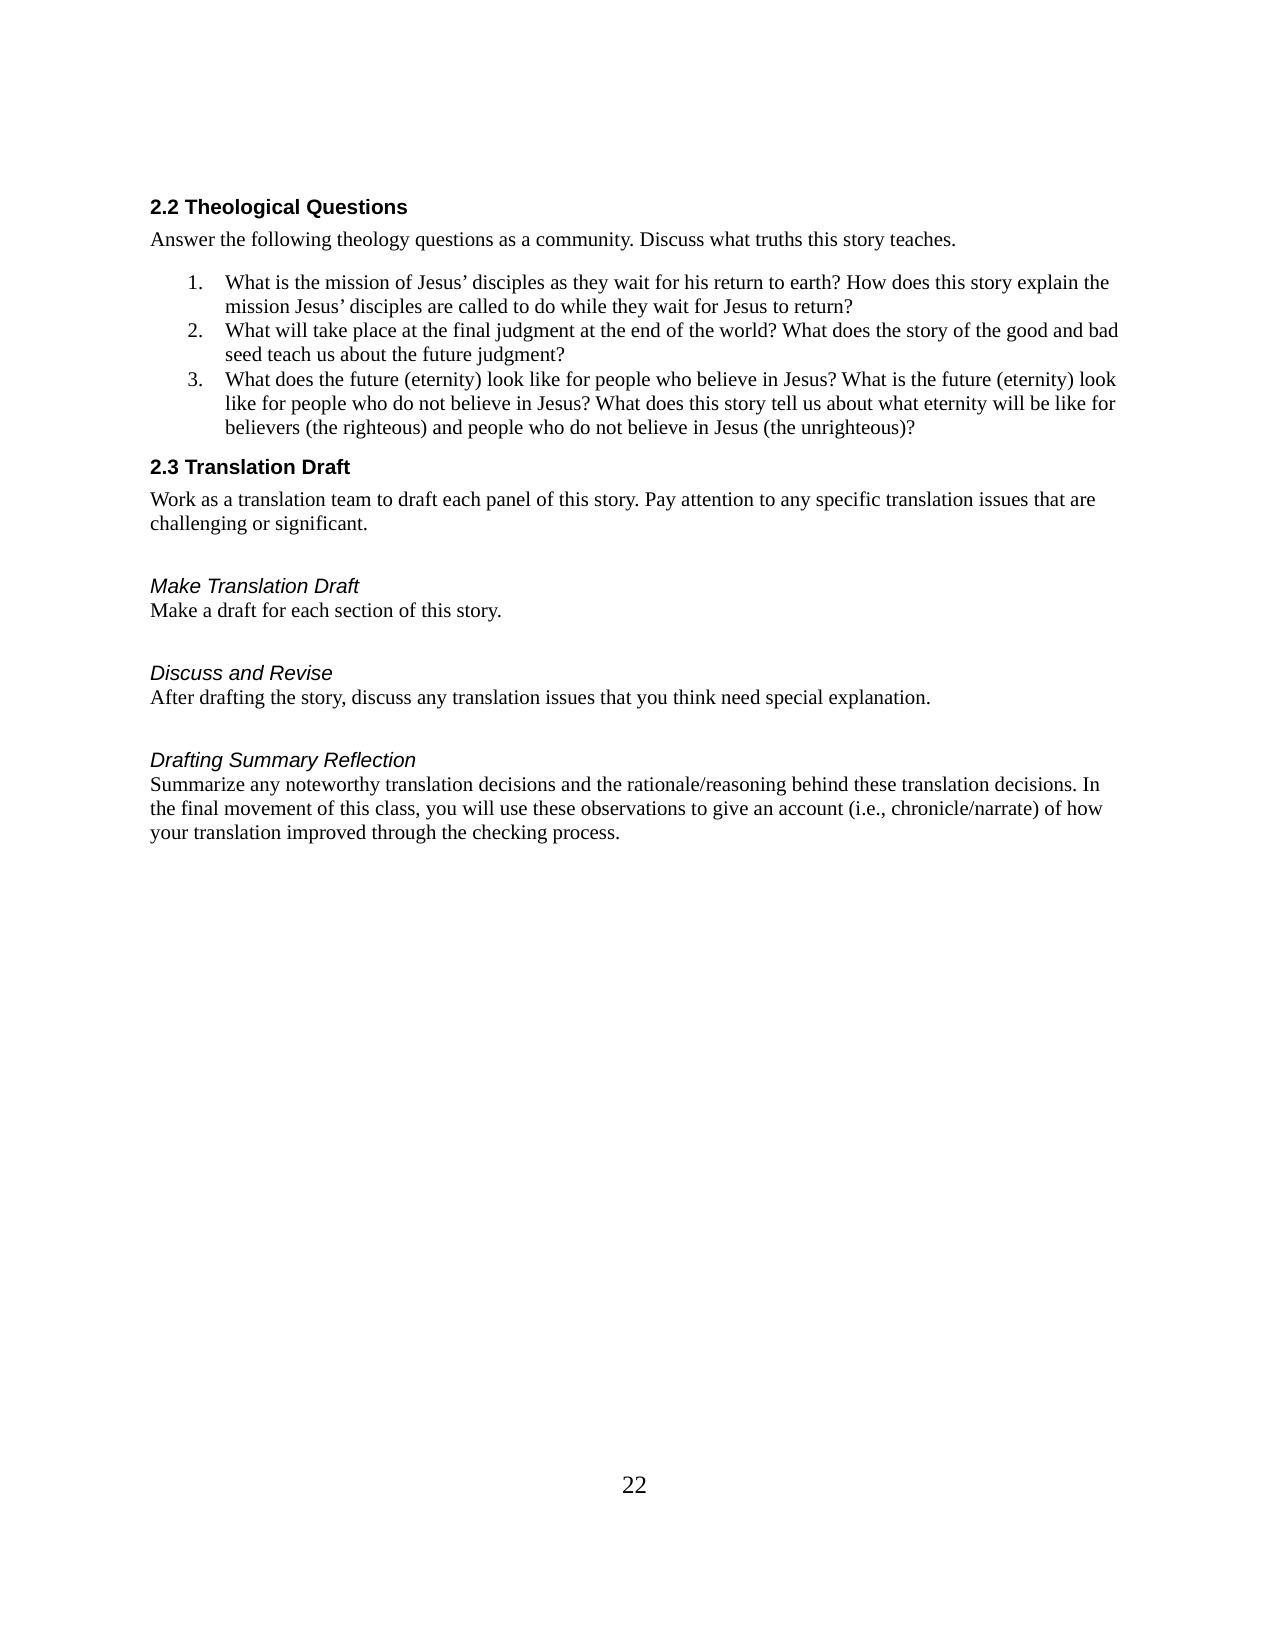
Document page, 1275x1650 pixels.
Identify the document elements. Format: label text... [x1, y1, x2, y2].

subtitle 2.2 Theological Questions [150, 195, 1125, 219]
text Make a draft for each section of this story. [150, 598, 1125, 622]
text Answer the following theology questions as a community. Discuss what truths this story teaches. [150, 227, 1125, 251]
text After drafting the story, discuss any translation issues that you think need special explanation. [150, 684, 1125, 709]
list What will take place at the final judgment at the end of the world? What does the story of the good and bad seed teach us about the future judgment? [187, 318, 1125, 366]
list What does the future (eternity) look like for people who believe in Jesus? What is the future (eternity) look like for people who do not believe in Jesus? What does this story tell us about what eternity will be like for believers (the righteous) and people who do not believe in Jesus (the unrighteous)? [187, 366, 1125, 439]
subtitle Discuss and Revise [150, 661, 1125, 684]
subtitle Make Translation Draft [150, 574, 1125, 598]
subtitle 2.3 Translation Draft [150, 455, 1125, 479]
list What is the mission of Jesus’ disciples as they wait for his return to earth? How does this story explain the mission Jesus’ disciples are called to do while they wait for Jesus to return? [187, 270, 1125, 318]
text Work as a translation team to draft each panel of this story. Pay attention to any specific translation issues that are challenging or significant. [150, 487, 1125, 535]
subtitle Drafting Summary Reflection [150, 748, 1125, 772]
text Summarize any noteworthy translation decisions and the rationale/reasoning behind these translation decisions. In the final movement of this class, you will use these observations to give an account (i.e., chronicle/narrate) of how your translation improved through the checking process. [150, 772, 1125, 844]
